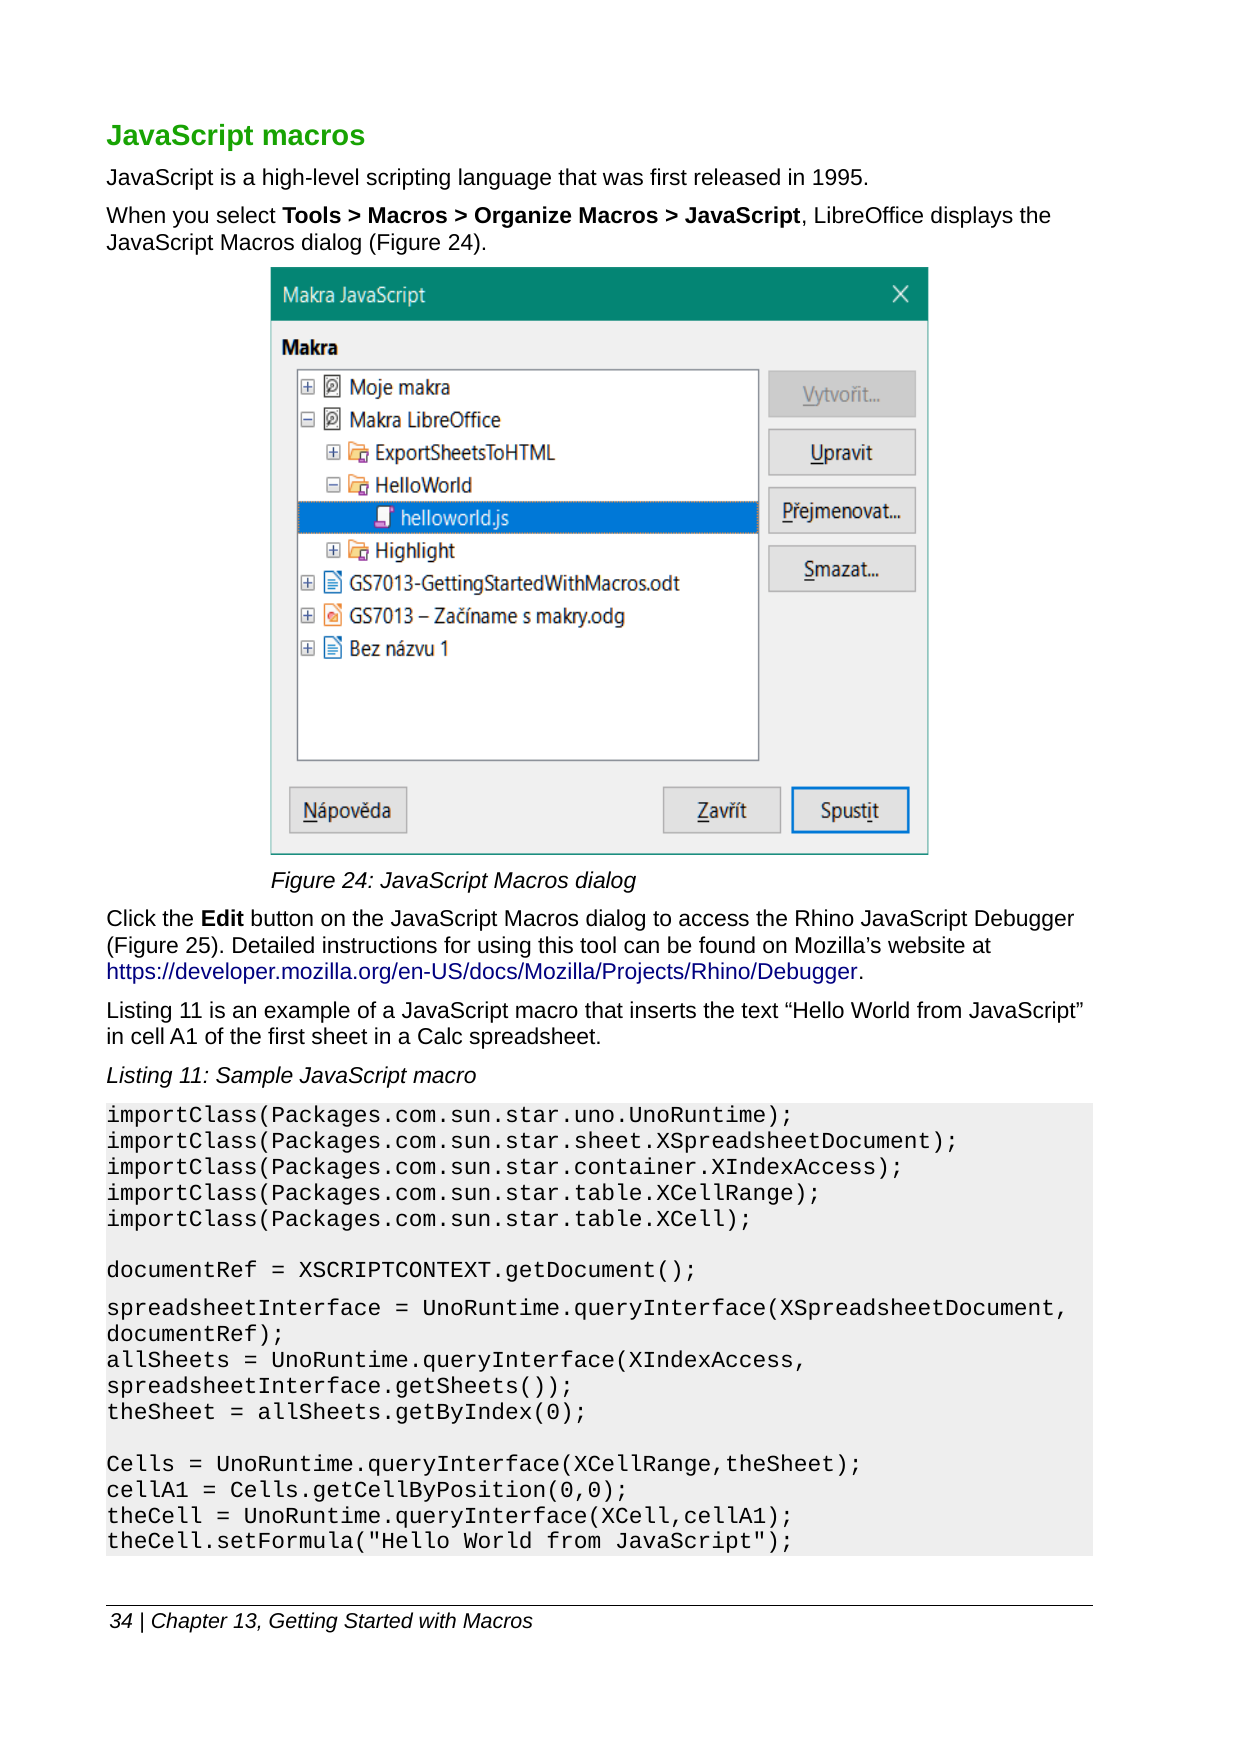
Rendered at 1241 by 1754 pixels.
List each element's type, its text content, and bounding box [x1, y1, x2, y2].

subtitle JavaScript macros [106, 118, 1093, 152]
text spreadsheetInterface = UnoRuntime.queryInterface(XSpreadsheetDocument, documentRef); allSheets = UnoRuntime.queryInterface(XIndexAccess, spreadsheetInterface.getSheets()); theSheet = allSheets.getByIndex(0); Cells = UnoRuntime.queryInterface(XCellRange,theSheet); cellA1 = Cells.getCellByPosition(0,0); theCell = UnoRuntime.queryInterface(XCell,cellA1); theCell.setFormula("Hello World from JavaScript"); [106, 1296, 1093, 1556]
text Listing 11: Sample JavaScript macro [106, 1062, 1093, 1088]
text Click the Edit button on the JavaScript Macros dialog to access the Rhino JavaScript Debugger (Figure 25). Detailed instructions for using this tool can be found on Mozilla’s website at https://developer.mozilla.org/en-US/docs/Mozilla/Projects/Rhino/Debugger. [106, 905, 1093, 984]
text When you select Tools > Macros > Organize Macros > JavaScript, LibreOffice displays the JavaScript Macros dialog (Figure 24). [106, 202, 1093, 255]
text Listing 11 is an example of a JavaScript macro that inserts the text “Hello World from JavaScript” in cell A1 of the first sheet in a Calc spreadsheet. [106, 997, 1093, 1049]
text Figure 24: JavaScript Macros dialog [271, 867, 928, 893]
text JavaScript is a high-level scripting language that was first released in 1995. [106, 163, 1093, 190]
text importClass(Packages.com.sun.star.uno.UnoRuntime); importClass(Packages.com.sun.star.sheet.XSpreadsheetDocument); importClass(Packages.com.sun.star.container.XIndexAccess); importClass(Packages.com.sun.star.table.XCellRange); importClass(Packages.com.sun.star.table.XCell); documentRef = XSCRIPTCONTEXT.getDocument(); [106, 1103, 1093, 1285]
picture [270, 267, 929, 855]
